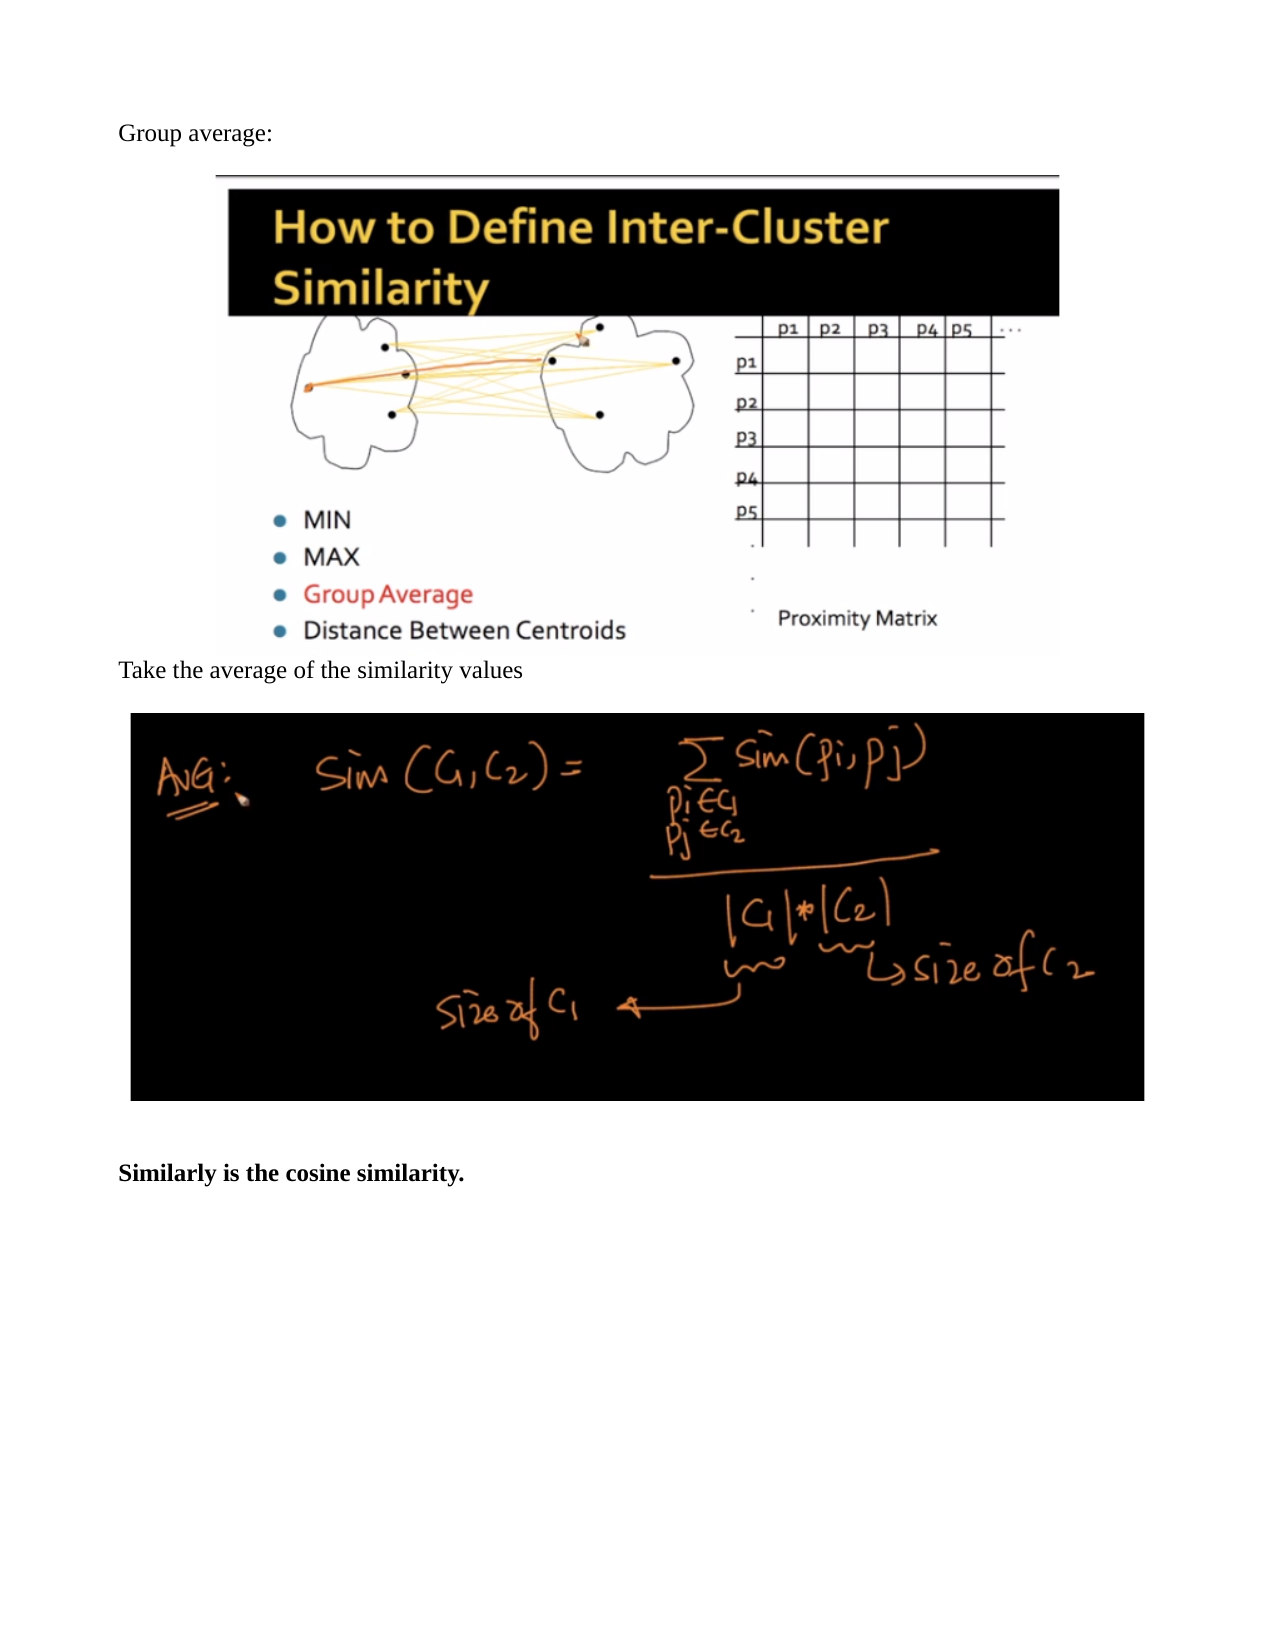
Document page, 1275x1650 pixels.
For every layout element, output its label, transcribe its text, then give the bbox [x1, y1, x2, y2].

text Similarly is the cosine similarity. [118, 1158, 1157, 1187]
picture [130, 713, 1145, 1101]
text Take the average of the similarity values [118, 176, 1157, 684]
picture [215, 175, 1060, 656]
text Group average: [118, 118, 1157, 147]
